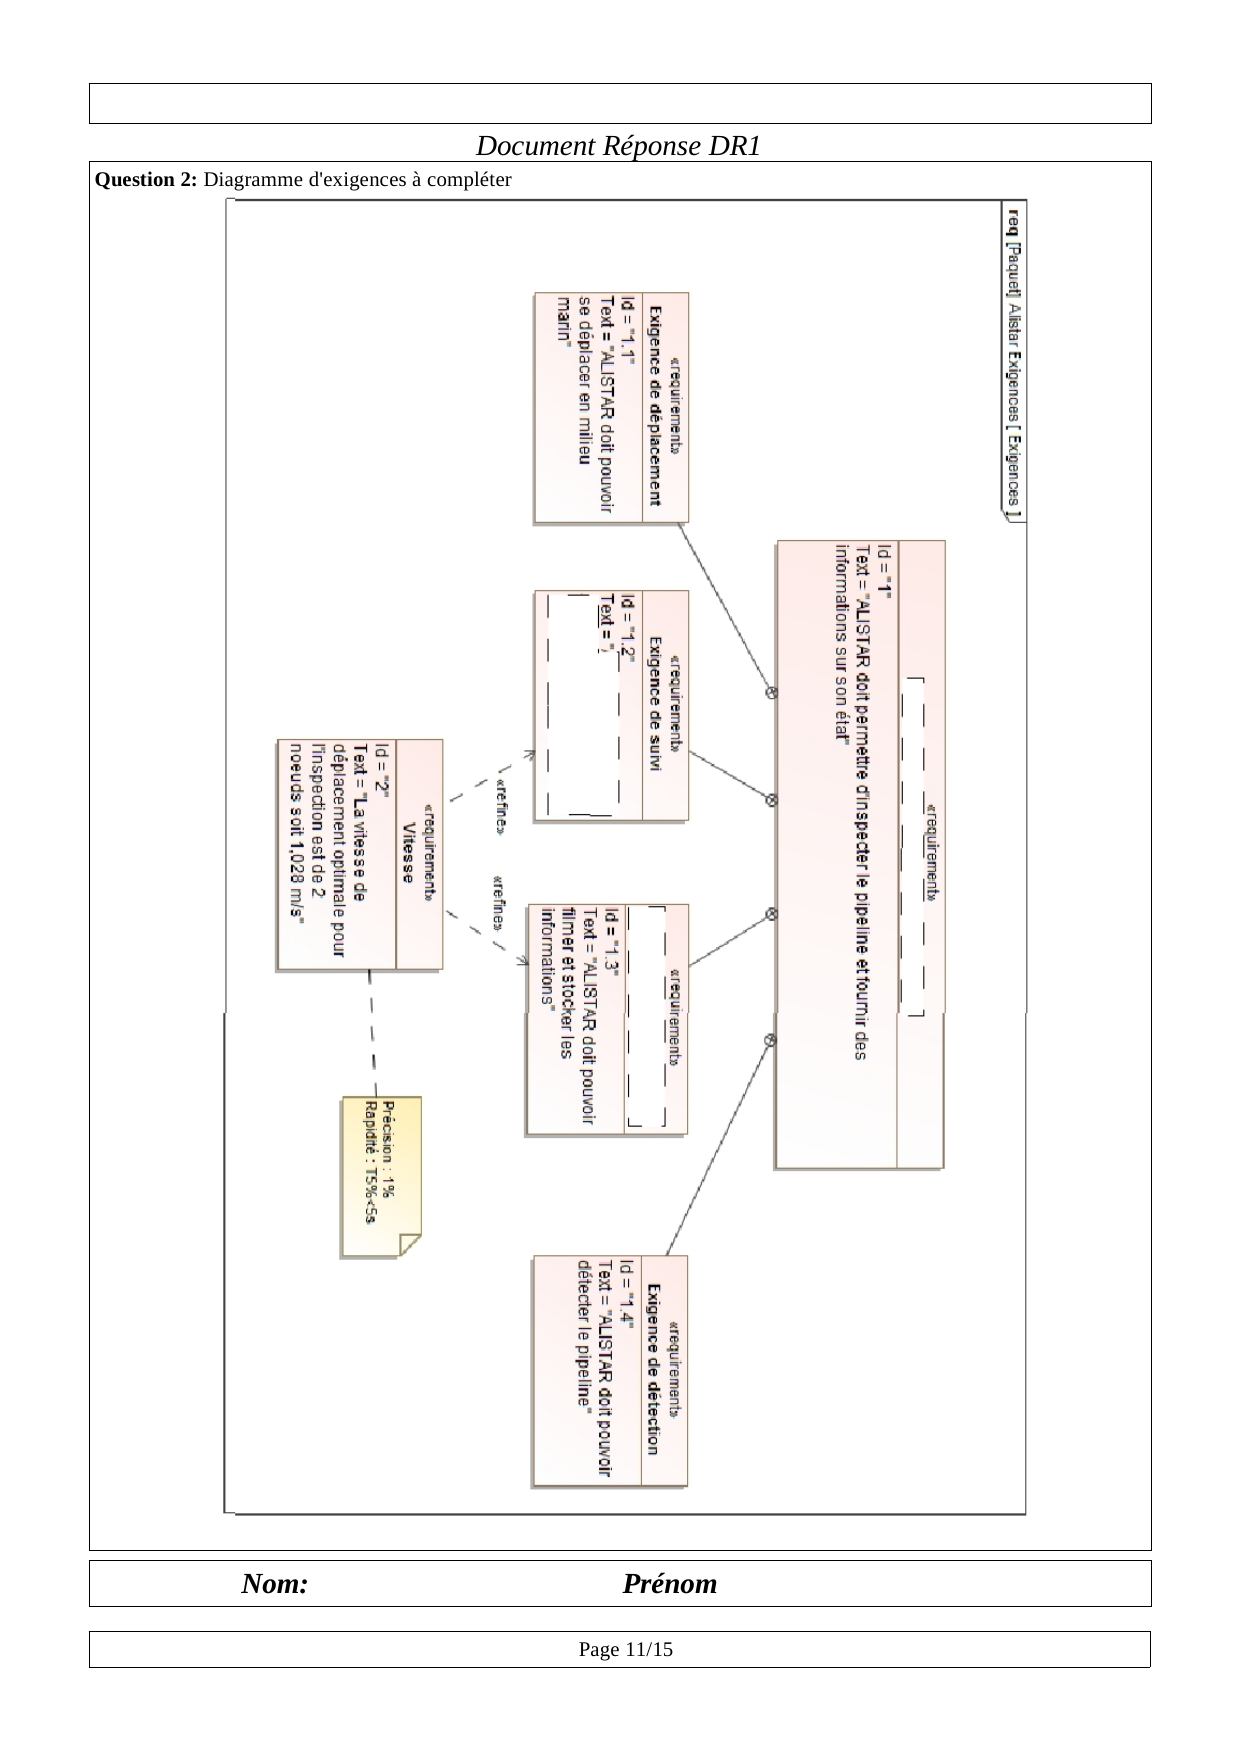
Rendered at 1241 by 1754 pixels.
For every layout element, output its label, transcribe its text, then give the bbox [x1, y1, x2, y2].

table_header Nom: Prénom [90, 1561, 1151, 1606]
text Document Réponse DR1 [89, 128, 1151, 161]
table_header [90, 1535, 1151, 1550]
picture [204, 191, 1036, 1535]
table_header Question 2: Diagramme d'exigences à compléter [90, 162, 1151, 1534]
